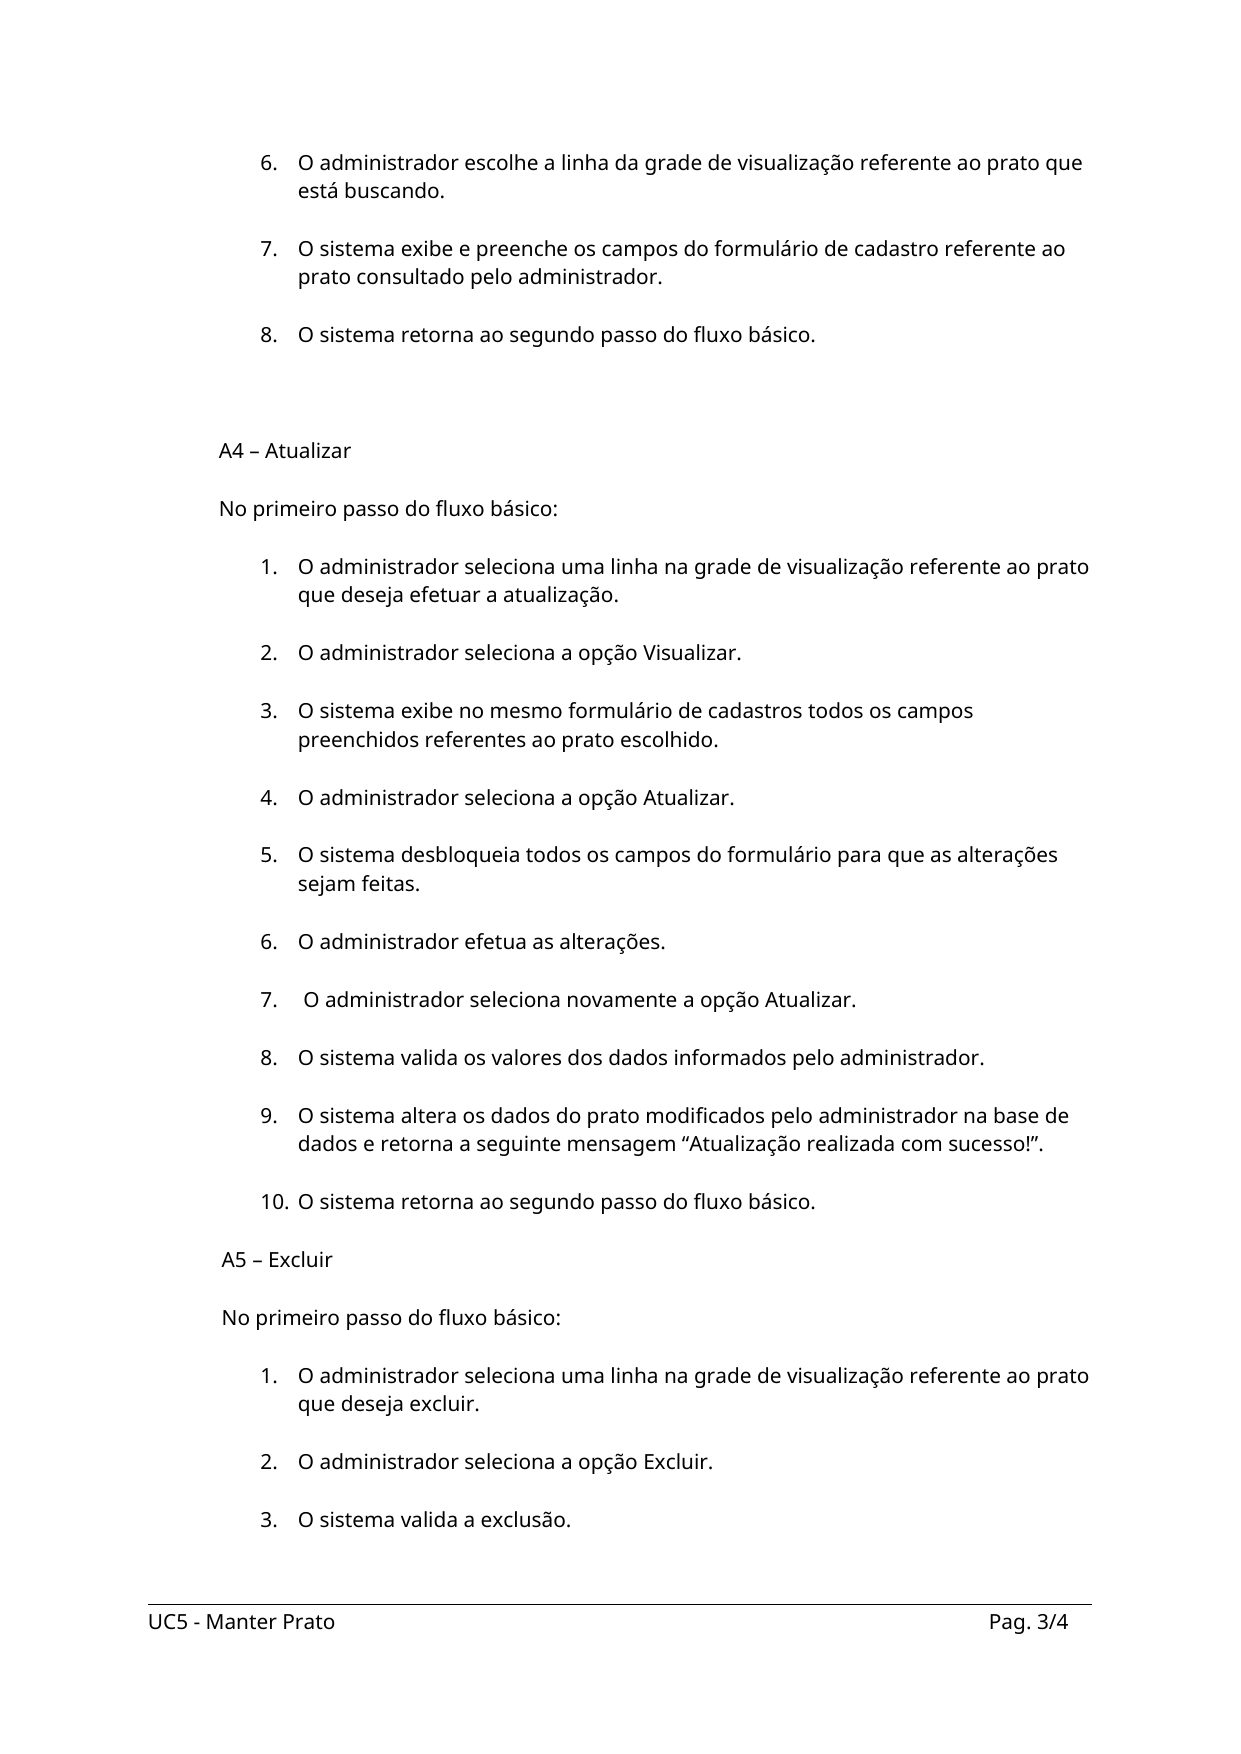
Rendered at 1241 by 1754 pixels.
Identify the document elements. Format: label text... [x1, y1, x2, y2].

list O sistema exibe no mesmo formulário de cadastros todos os campos preenchidos referentes ao prato escolhido. [260, 696, 1092, 753]
list O sistema valida a exclusão. [260, 1505, 1092, 1533]
list O administrador efetua as alterações. [260, 927, 1092, 955]
list O sistema retorna ao segundo passo do fluxo básico. [260, 1187, 1092, 1216]
list O administrador seleciona a opção Atualizar. [260, 783, 1092, 811]
list O administrador seleciona uma linha na grade de visualização referente ao prato que deseja excluir. [260, 1361, 1092, 1418]
list O sistema retorna ao segundo passo do fluxo básico. [260, 320, 1092, 349]
list O administrador escolhe a linha da grade de visualização referente ao prato que está buscando. [260, 148, 1092, 204]
list O administrador seleciona a opção Excluir. [260, 1447, 1092, 1476]
list O sistema desbloqueia todos os campos do formulário para que as alterações sejam feitas. [260, 841, 1092, 897]
list O administrador seleciona novamente a opção Atualizar. [260, 985, 1092, 1013]
text A4 – Atualizar [148, 436, 1092, 465]
list O sistema exibe e preenche os campos do formulário de cadastro referente ao prato consultado pelo administrador. [260, 234, 1092, 291]
list O sistema altera os dados do prato modificados pelo administrador na base de dados e retorna a seguinte mensagem “Atualização realizada com sucesso!”. [260, 1101, 1092, 1158]
list O sistema valida os valores dos dados informados pelo administrador. [260, 1043, 1092, 1071]
list O administrador seleciona a opção Visualizar. [260, 638, 1092, 667]
list O administrador seleciona uma linha na grade de visualização referente ao prato que deseja efetuar a atualização. [260, 552, 1092, 609]
text No primeiro passo do fluxo básico: [148, 494, 1092, 523]
text A5 – Excluir [148, 1245, 1092, 1273]
text No primeiro passo do fluxo básico: [148, 1303, 1092, 1331]
